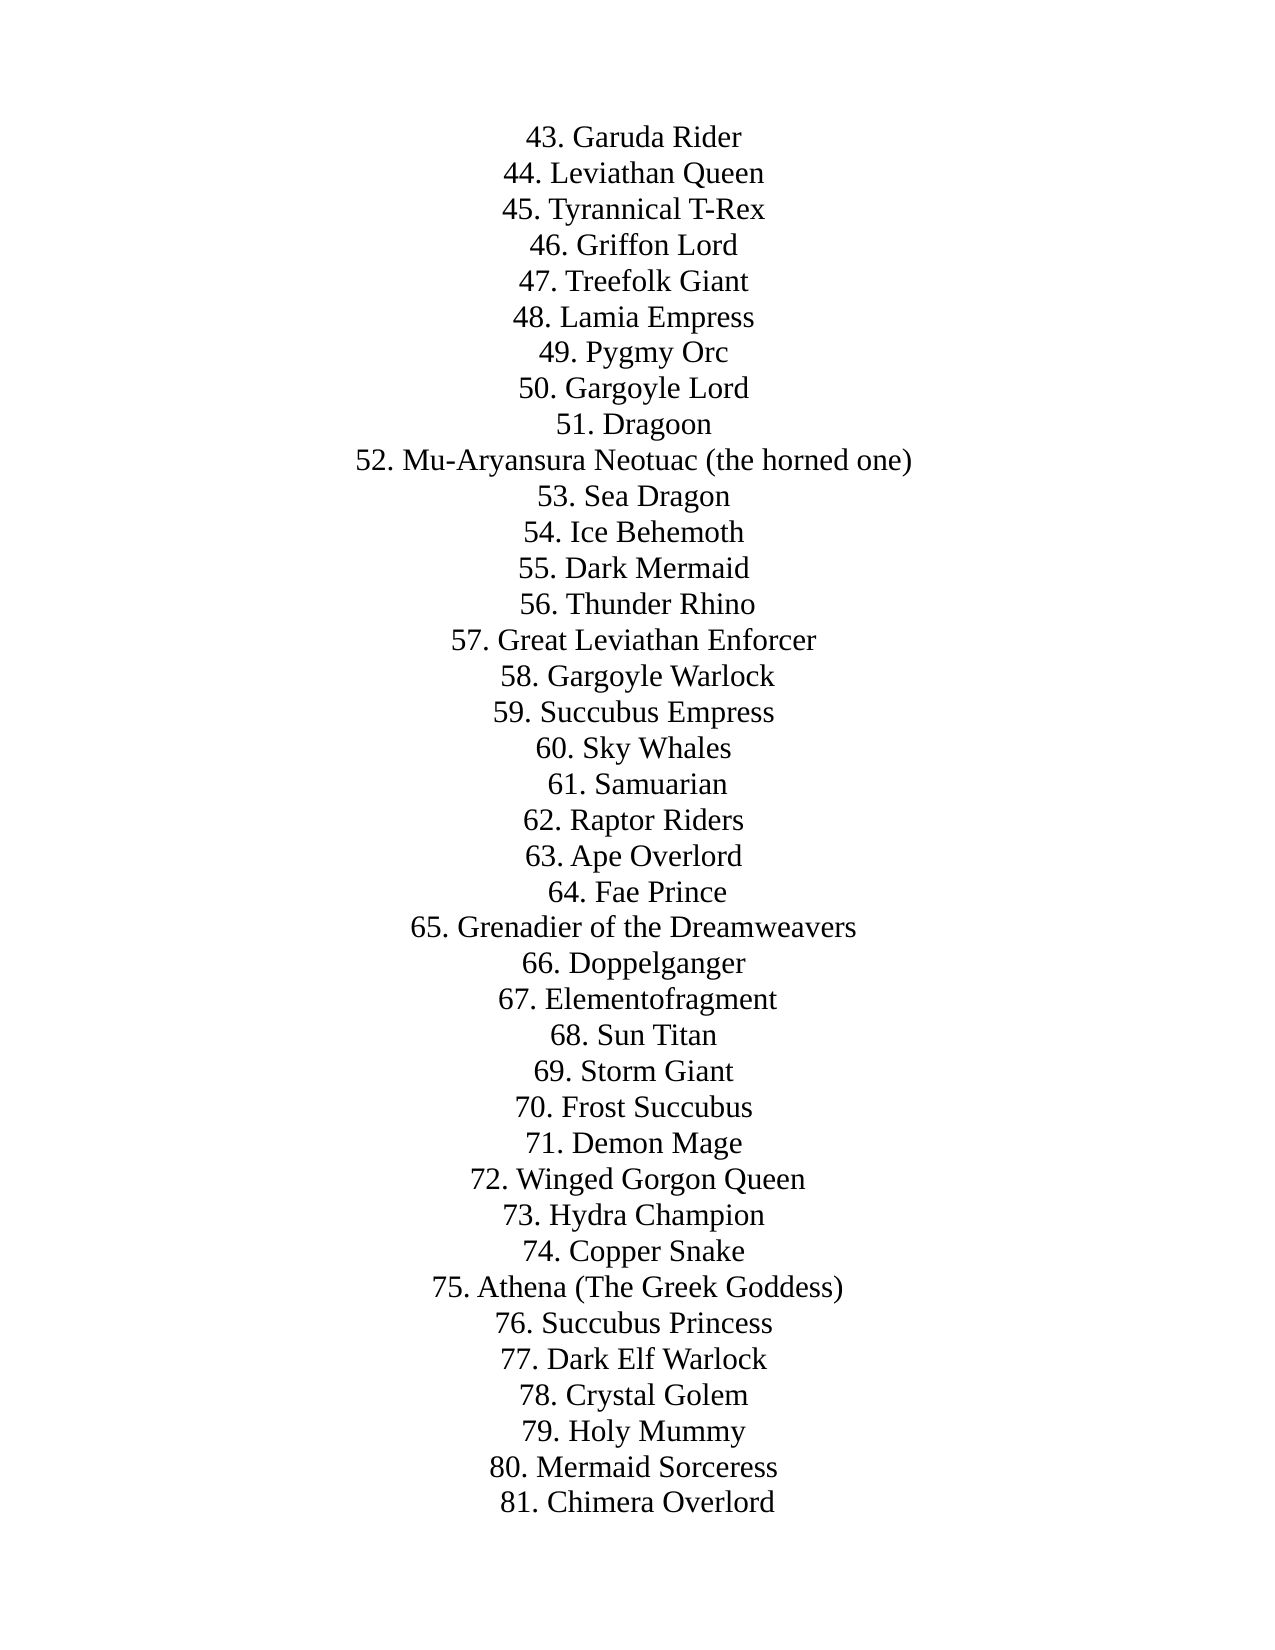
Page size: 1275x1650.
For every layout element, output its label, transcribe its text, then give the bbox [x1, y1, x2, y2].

text 43. Garuda Rider 44. Leviathan Queen 45. Tyrannical T-Rex 46. Griffon Lord 47. Treefolk Giant 48. Lamia Empress 49. Pygmy Orc 50. Gargoyle Lord 51. Dragoon 52. Mu-Aryansura Neotuac (the horned one) 53. Sea Dragon 54. Ice Behemoth 55. Dark Mermaid 56. Thunder Rhino 57. Great Leviathan Enforcer 58. Gargoyle Warlock 59. Succubus Empress 60. Sky Whales 61. Samuarian 62. Raptor Riders 63. Ape Overlord 64. Fae Prince 65. Grenadier of the Dreamweavers 66. Doppelganger 67. Elementofragment 68. Sun Titan 69. Storm Giant 70. Frost Succubus 71. Demon Mage 72. Winged Gorgon Queen 73. Hydra Champion 74. Copper Snake 75. Athena (The Greek Goddess) 76. Succubus Princess 77. Dark Elf Warlock 78. Crystal Golem 79. Holy Mummy 80. Mermaid Sorceress 81. Chimera Overlord [118, 118, 1157, 1520]
